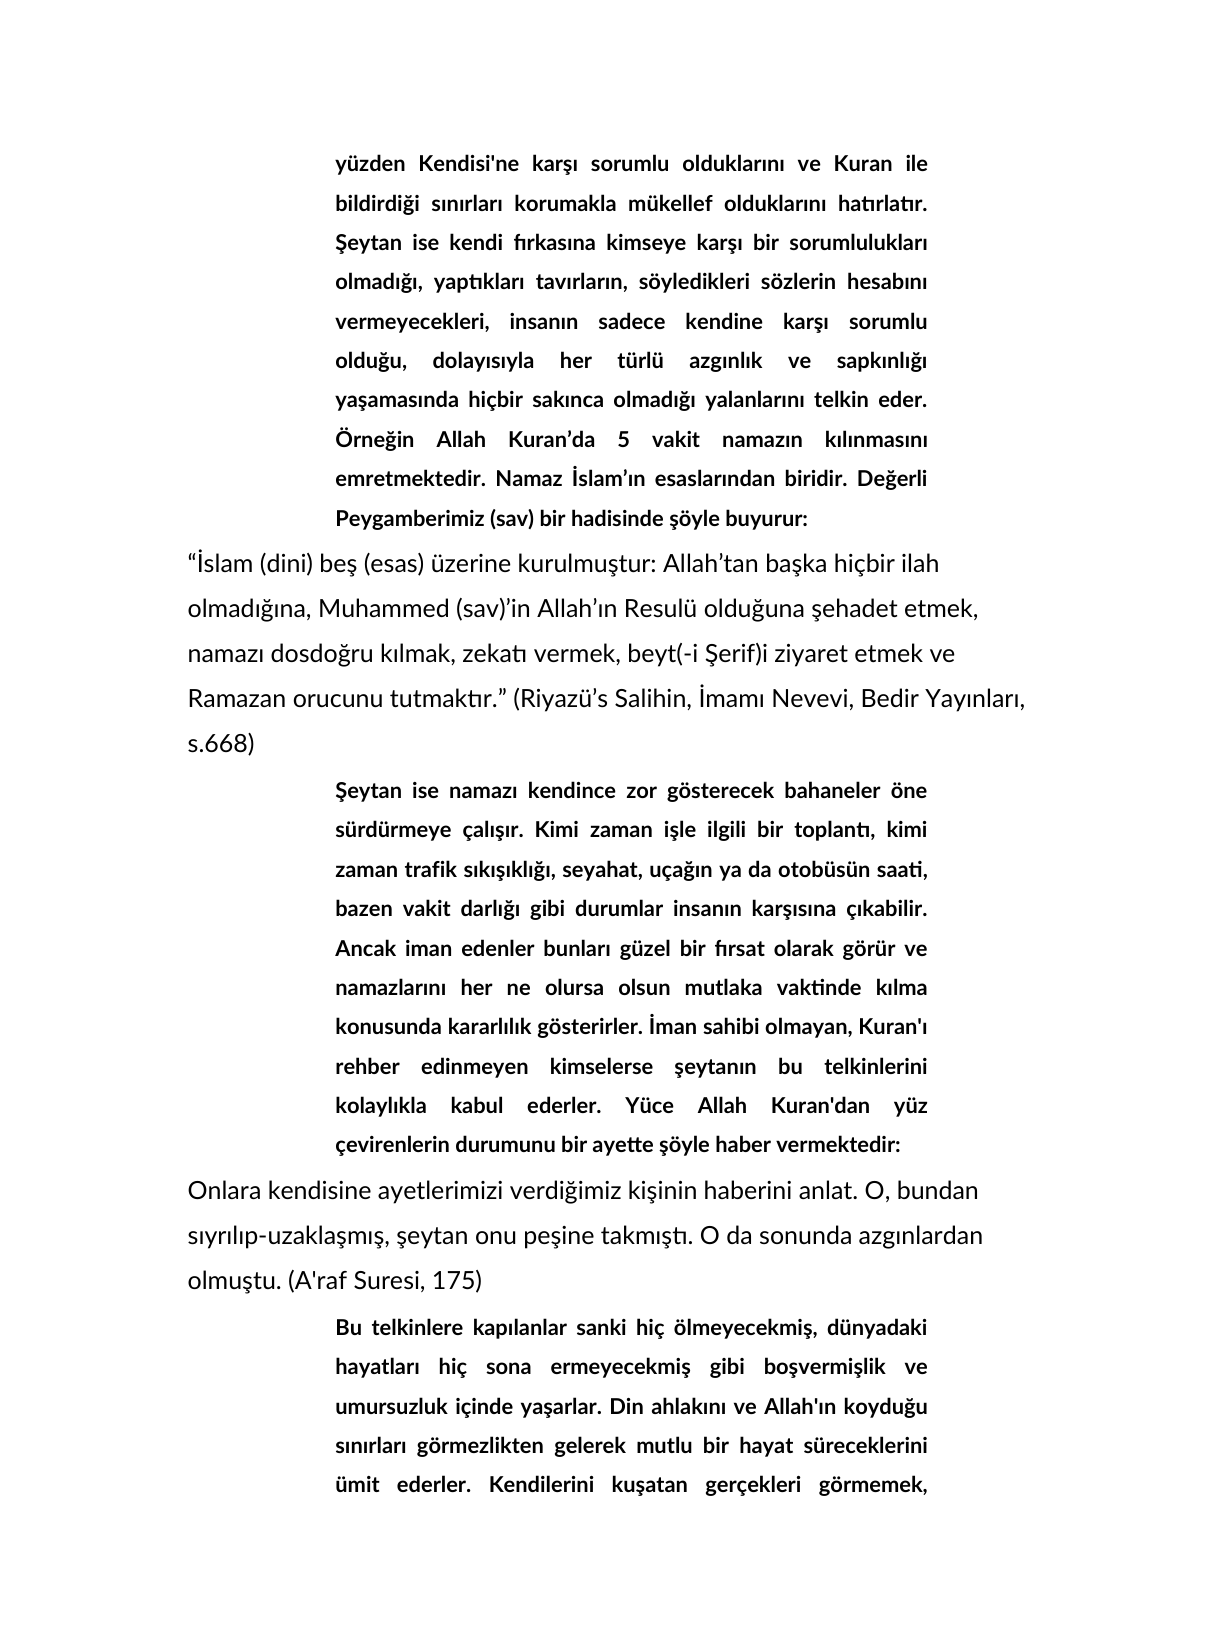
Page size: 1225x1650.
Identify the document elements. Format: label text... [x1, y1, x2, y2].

text Onlara kendisine ayetlerimizi verdiğimiz kişinin haberini anlat. O, bundan sıyrılıp-uzaklaşmış, şeytan onu peşine takmıştı. O da sonunda azgınlardan olmuştu. (A'raf Suresi, 175) [187, 1175, 1037, 1295]
text yüzden Kendisi'ne karşı sorumlu olduklarını ve Kuran ile bildirdiği sınırları korumakla mükellef olduklarını hatırlatır. Şeytan ise kendi fırkasına kimseye karşı bir sorumlulukları olmadığı, yaptıkları tavırların, söyledikleri sözlerin hesabını vermeyecekleri, insanın sadece kendine karşı sorumlu olduğu, dolayısıyla her türlü azgınlık ve sapkınlığı yaşamasında hiçbir sakınca olmadığı yalanlarını telkin eder. Örneğin Allah Kuran’da 5 vakit namazın kılınmasını emretmektedir. Namaz İslam’ın esaslarından biridir. Değerli Peygamberimiz (sav) bir hadisinde şöyle buyurur: [335, 150, 928, 531]
text “İslam (dini) beş (esas) üzerine kurulmuştur: Allah’tan başka hiçbir ilah olmadığına, Muhammed (sav)’in Allah’ın Resulü olduğuna şehadet etmek, namazı dosdoğru kılmak, zekatı vermek, beyt(-i Şerif)i ziyaret etmek ve Ramazan orucunu tutmaktır.” (Riyazü’s Salihin, İmamı Nevevi, Bedir Yayınları, s.668) [187, 548, 1037, 758]
text Bu telkinlere kapılanlar sanki hiç ölmeyecekmiş, dünyadaki hayatları hiç sona ermeyecekmiş gibi boşvermişlik ve umursuzluk içinde yaşarlar. Din ahlakını ve Allah'ın koyduğu sınırları görmezlikten gelerek mutlu bir hayat süreceklerini ümit ederler. Kendilerini kuşatan gerçekleri görmemek, [335, 1314, 928, 1497]
text Şeytan ise namazı kendince zor gösterecek bahaneler öne sürdürmeye çalışır. Kimi zaman işle ilgili bir toplantı, kimi zaman trafik sıkışıklığı, seyahat, uçağın ya da otobüsün saati, bazen vakit darlığı gibi durumlar insanın karşısına çıkabilir. Ancak iman edenler bunları güzel bir fırsat olarak görür ve namazlarını her ne olursa olsun mutlaka vaktinde kılma konusunda kararlılık gösterirler. İman sahibi olmayan, Kuran'ı rehber edinmeyen kimselerse şeytanın bu telkinlerini kolaylıkla kabul ederler. Yüce Allah Kuran'dan yüz çevirenlerin durumunu bir ayette şöyle haber vermektedir: [335, 777, 928, 1157]
